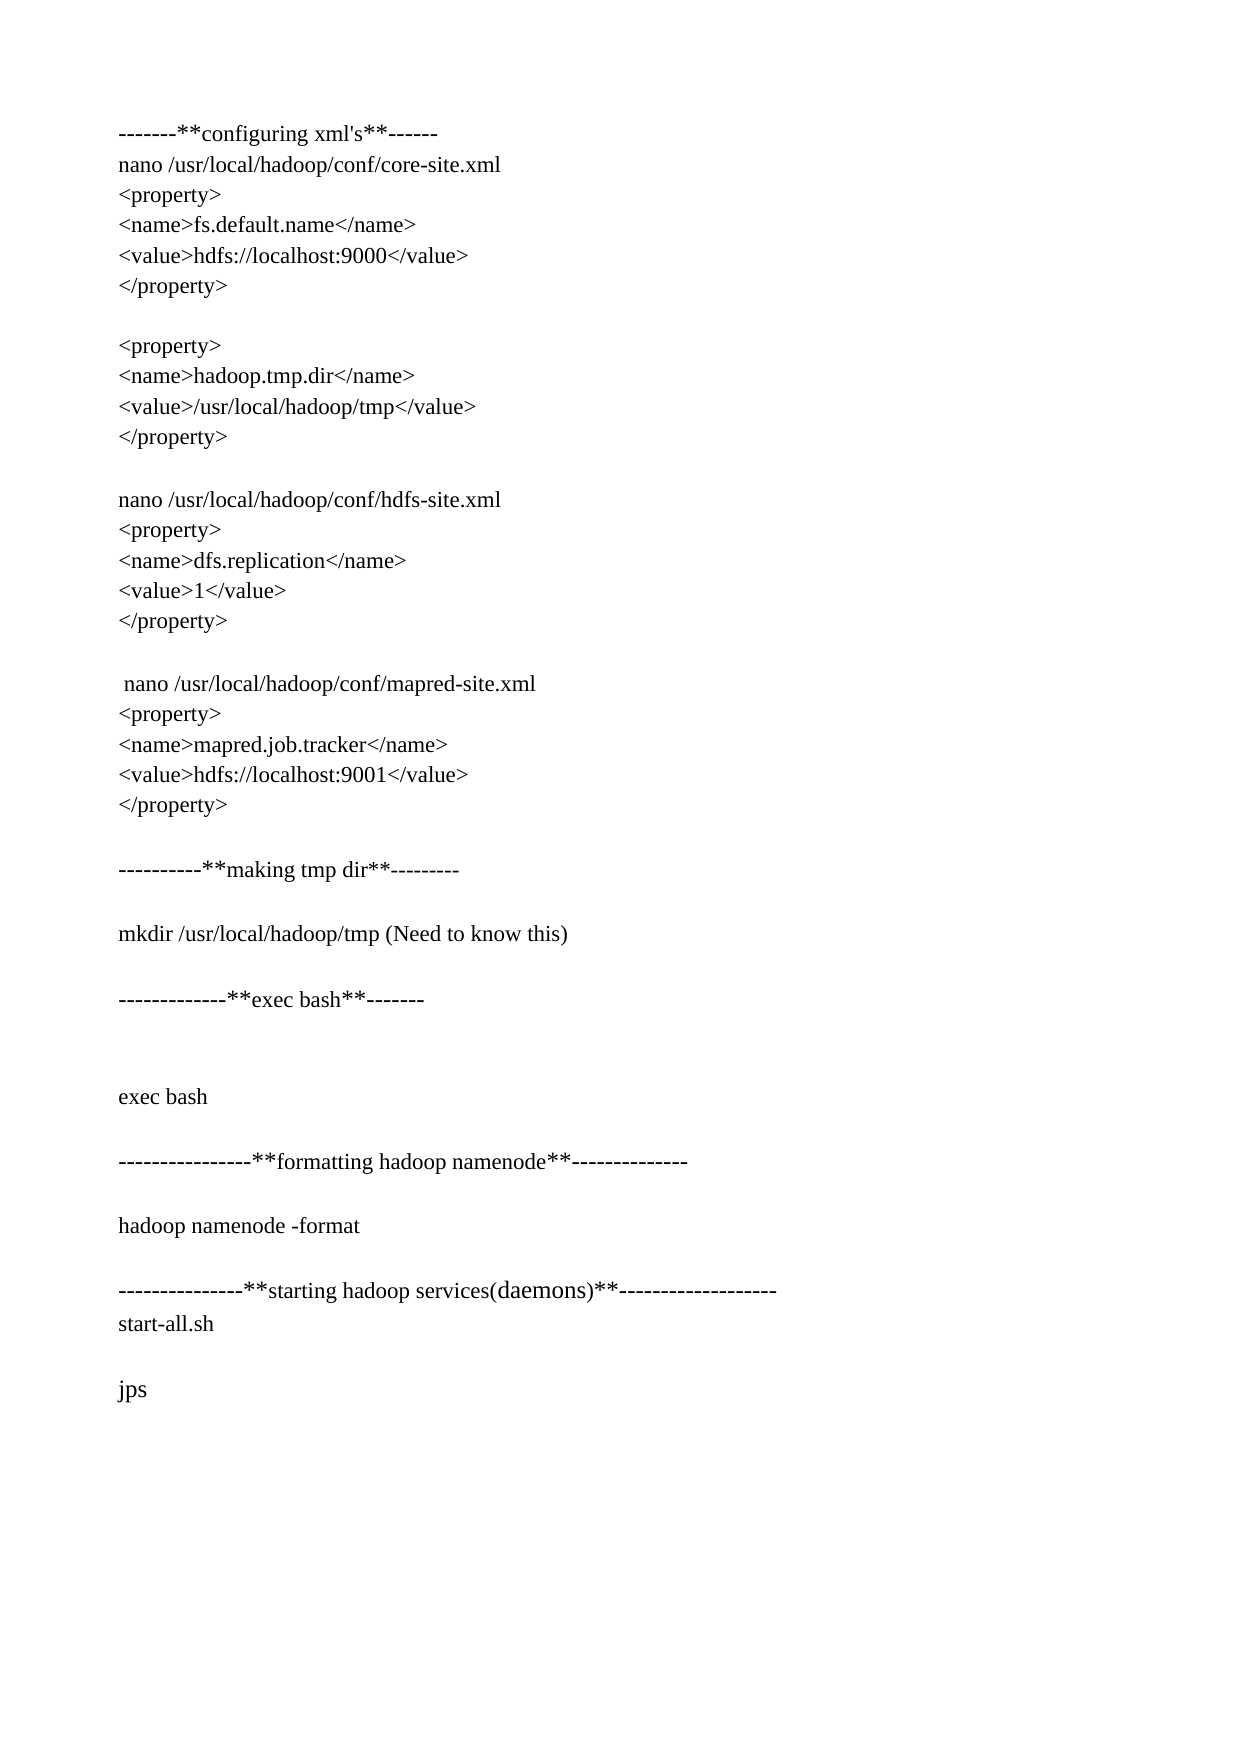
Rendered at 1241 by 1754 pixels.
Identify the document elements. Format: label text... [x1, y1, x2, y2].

text -------**configuring xml's**------ [118, 118, 1122, 147]
text <property> [118, 181, 1122, 208]
text jps [118, 1374, 1122, 1403]
text </property> [118, 791, 1122, 817]
text <name>hadoop.tmp.dir</name> [118, 363, 1122, 389]
text nano /usr/local/hadoop/conf/hdfs-site.xml [118, 486, 1122, 513]
text nano /usr/local/hadoop/conf/mapred-site.xml [118, 670, 1122, 697]
text <value>hdfs://localhost:9001</value> [118, 761, 1122, 787]
text hadoop namenode -format [118, 1212, 1122, 1238]
text mkdir /usr/local/hadoop/tmp (Need to know this) [118, 920, 1122, 947]
text <name>dfs.replication</name> [118, 547, 1122, 573]
text <value>1</value> [118, 577, 1122, 603]
text <value>/usr/local/hadoop/tmp</value> [118, 393, 1122, 419]
text -------------**exec bash**------- [118, 984, 1122, 1012]
text nano /usr/local/hadoop/conf/core-site.xml [118, 151, 1122, 177]
text </property> [118, 423, 1122, 449]
text <name>fs.default.name</name> [118, 212, 1122, 238]
text </property> [118, 272, 1122, 298]
text ---------------**starting hadoop services(daemons)**------------------- [118, 1275, 1122, 1304]
text <property> [118, 332, 1122, 359]
text <property> [118, 701, 1122, 727]
text exec bash [118, 1083, 1122, 1109]
text ----------**making tmp dir**--------- [118, 854, 1122, 883]
text ----------------**formatting hadoop namenode**-------------- [118, 1146, 1122, 1175]
text <name>mapred.job.tracker</name> [118, 731, 1122, 757]
text <value>hdfs://localhost:9000</value> [118, 242, 1122, 268]
text <property> [118, 516, 1122, 543]
text start-all.sh [118, 1308, 1122, 1337]
text </property> [118, 607, 1122, 633]
